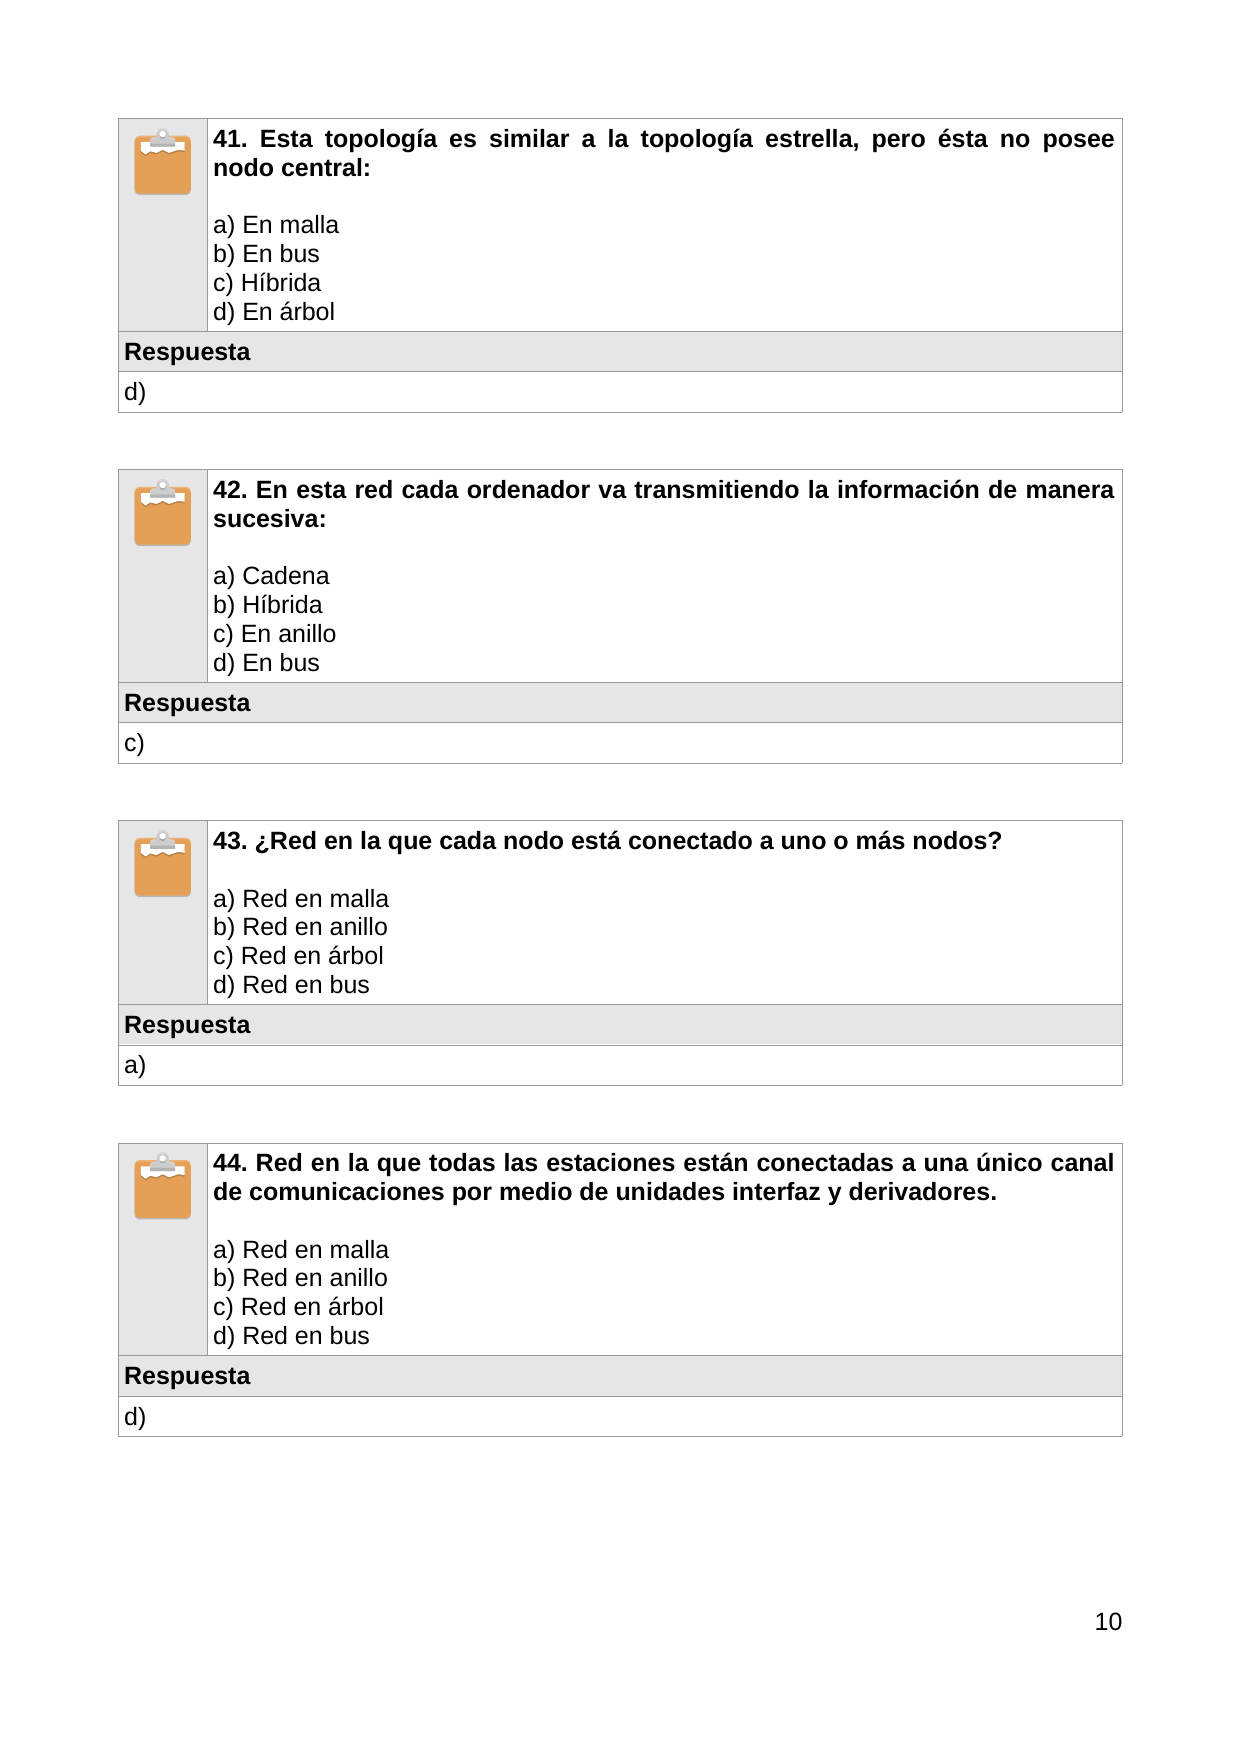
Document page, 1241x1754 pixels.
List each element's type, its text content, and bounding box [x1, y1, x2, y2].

table_header 41. Esta topología es similar a la topología estrella, pero ésta no posee nodo central: a) En malla b) En bus c) Híbrida d) En árbol [208, 119, 1122, 331]
table_cell Respuesta [119, 1005, 1122, 1044]
table_header 42. En esta red cada ordenador va transmitiendo la información de manera sucesiva: a) Cadena b) Híbrida c) En anillo d) En bus [208, 470, 1122, 682]
table_cell d) [119, 1397, 1122, 1436]
table_header [119, 1144, 207, 1355]
table_cell Respuesta [119, 1356, 1122, 1396]
table_cell Respuesta [119, 683, 1122, 722]
table_header [119, 821, 207, 1004]
table_cell c) [119, 723, 1122, 763]
table_cell Respuesta [119, 332, 1122, 371]
table_cell a) [119, 1046, 1122, 1085]
table_cell d) [119, 372, 1122, 412]
table_header [119, 119, 207, 331]
table_header 44. Red en la que todas las estaciones están conectadas a una único canal de comunicaciones por medio de unidades interfaz y derivadores. a) Red en malla b) Red en anillo c) Red en árbol d) Red en bus [208, 1144, 1122, 1355]
table_header 43. ¿Red en la que cada nodo está conectado a uno o más nodos? a) Red en malla b) Red en anillo c) Red en árbol d) Red en bus [208, 821, 1122, 1004]
table_header [119, 470, 207, 682]
